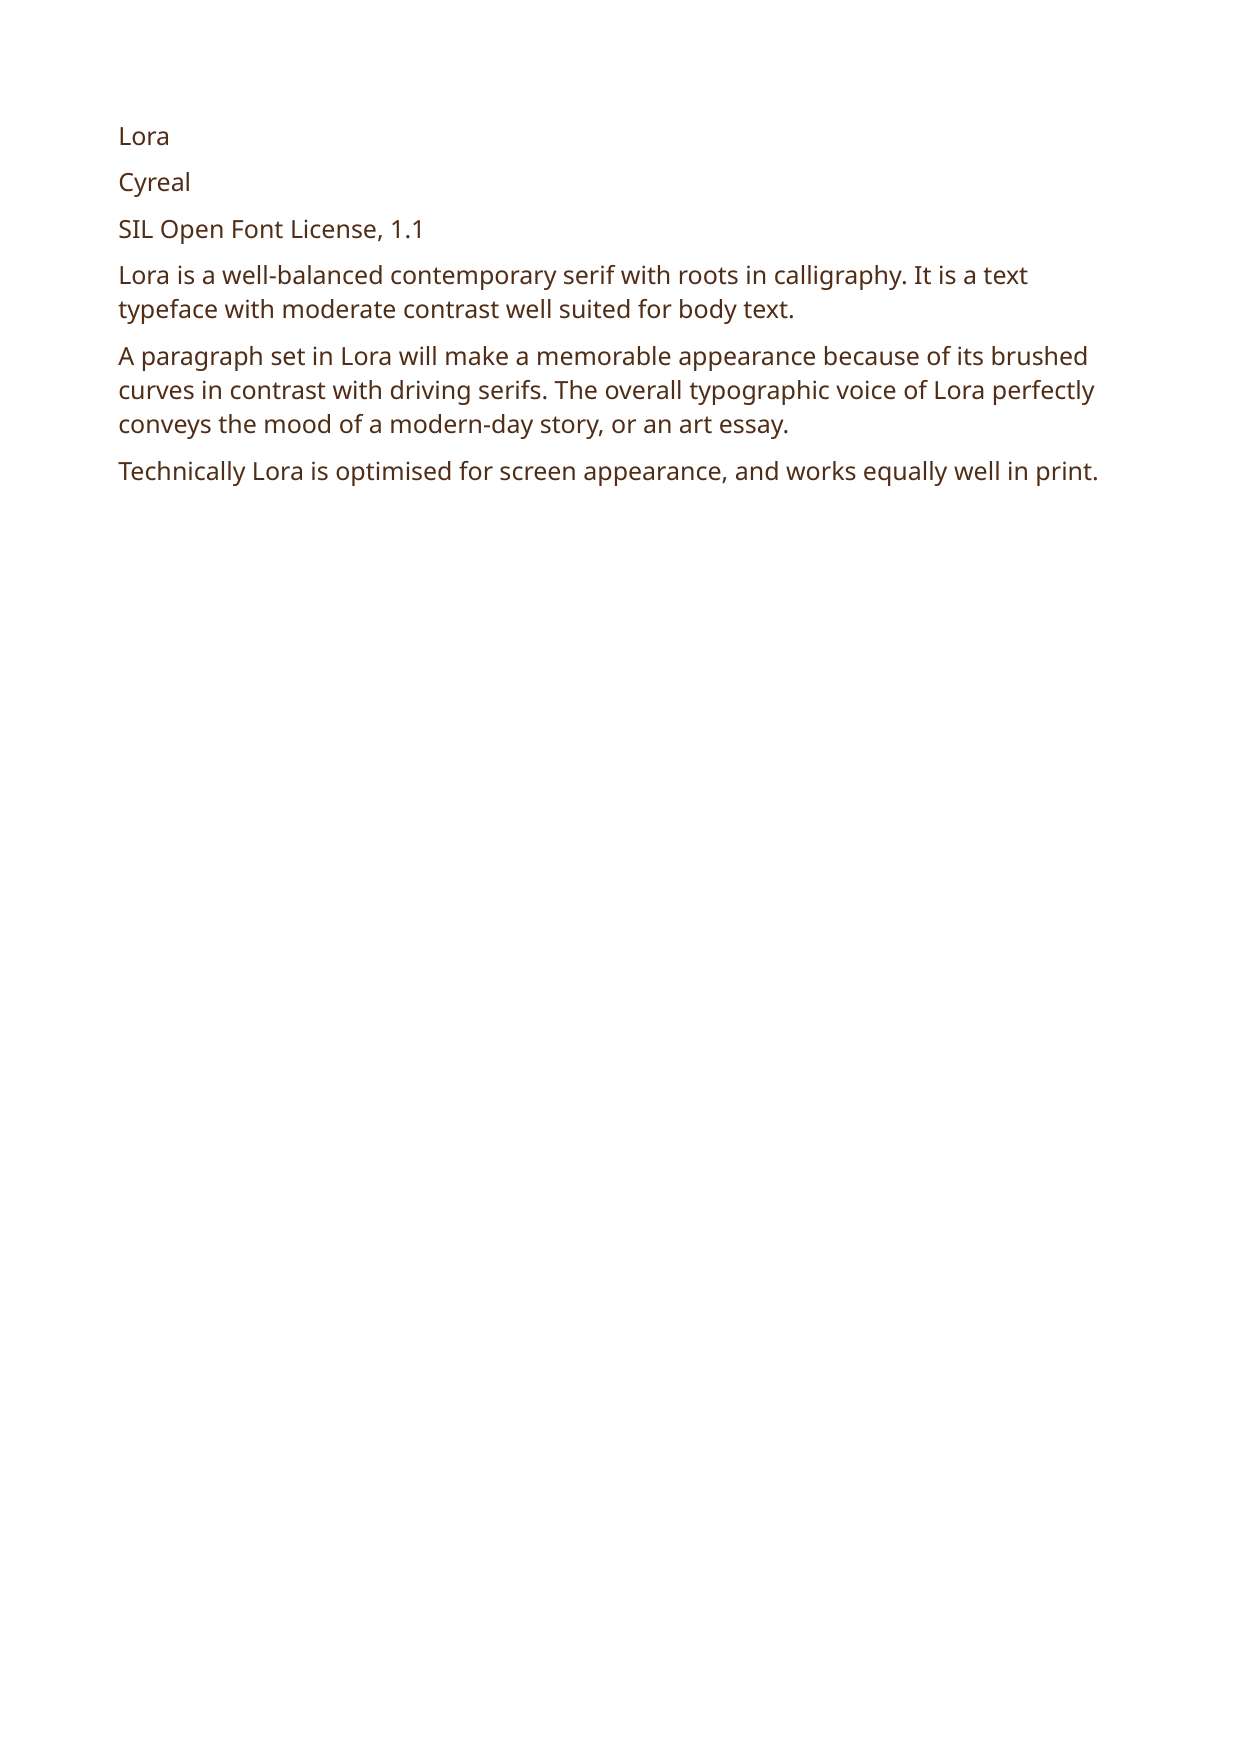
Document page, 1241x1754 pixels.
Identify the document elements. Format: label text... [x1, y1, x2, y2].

text Lora is a well-balanced contemporary serif with roots in calligraphy. It is a text typeface with moderate contrast well suited for body text. [118, 258, 1122, 326]
text Technically Lora is optimised for screen appearance, and works equally well in print. [118, 453, 1122, 487]
text Lora [118, 118, 1122, 152]
text Cyreal [118, 165, 1122, 199]
text SIL Open Font License, 1.1 [118, 211, 1122, 245]
text A paragraph set in Lora will make a memorable appearance because of its brushed curves in contrast with driving serifs. The overall typographic voice of Lora perfectly conveys the mood of a modern-day story, or an art essay. [118, 338, 1122, 441]
